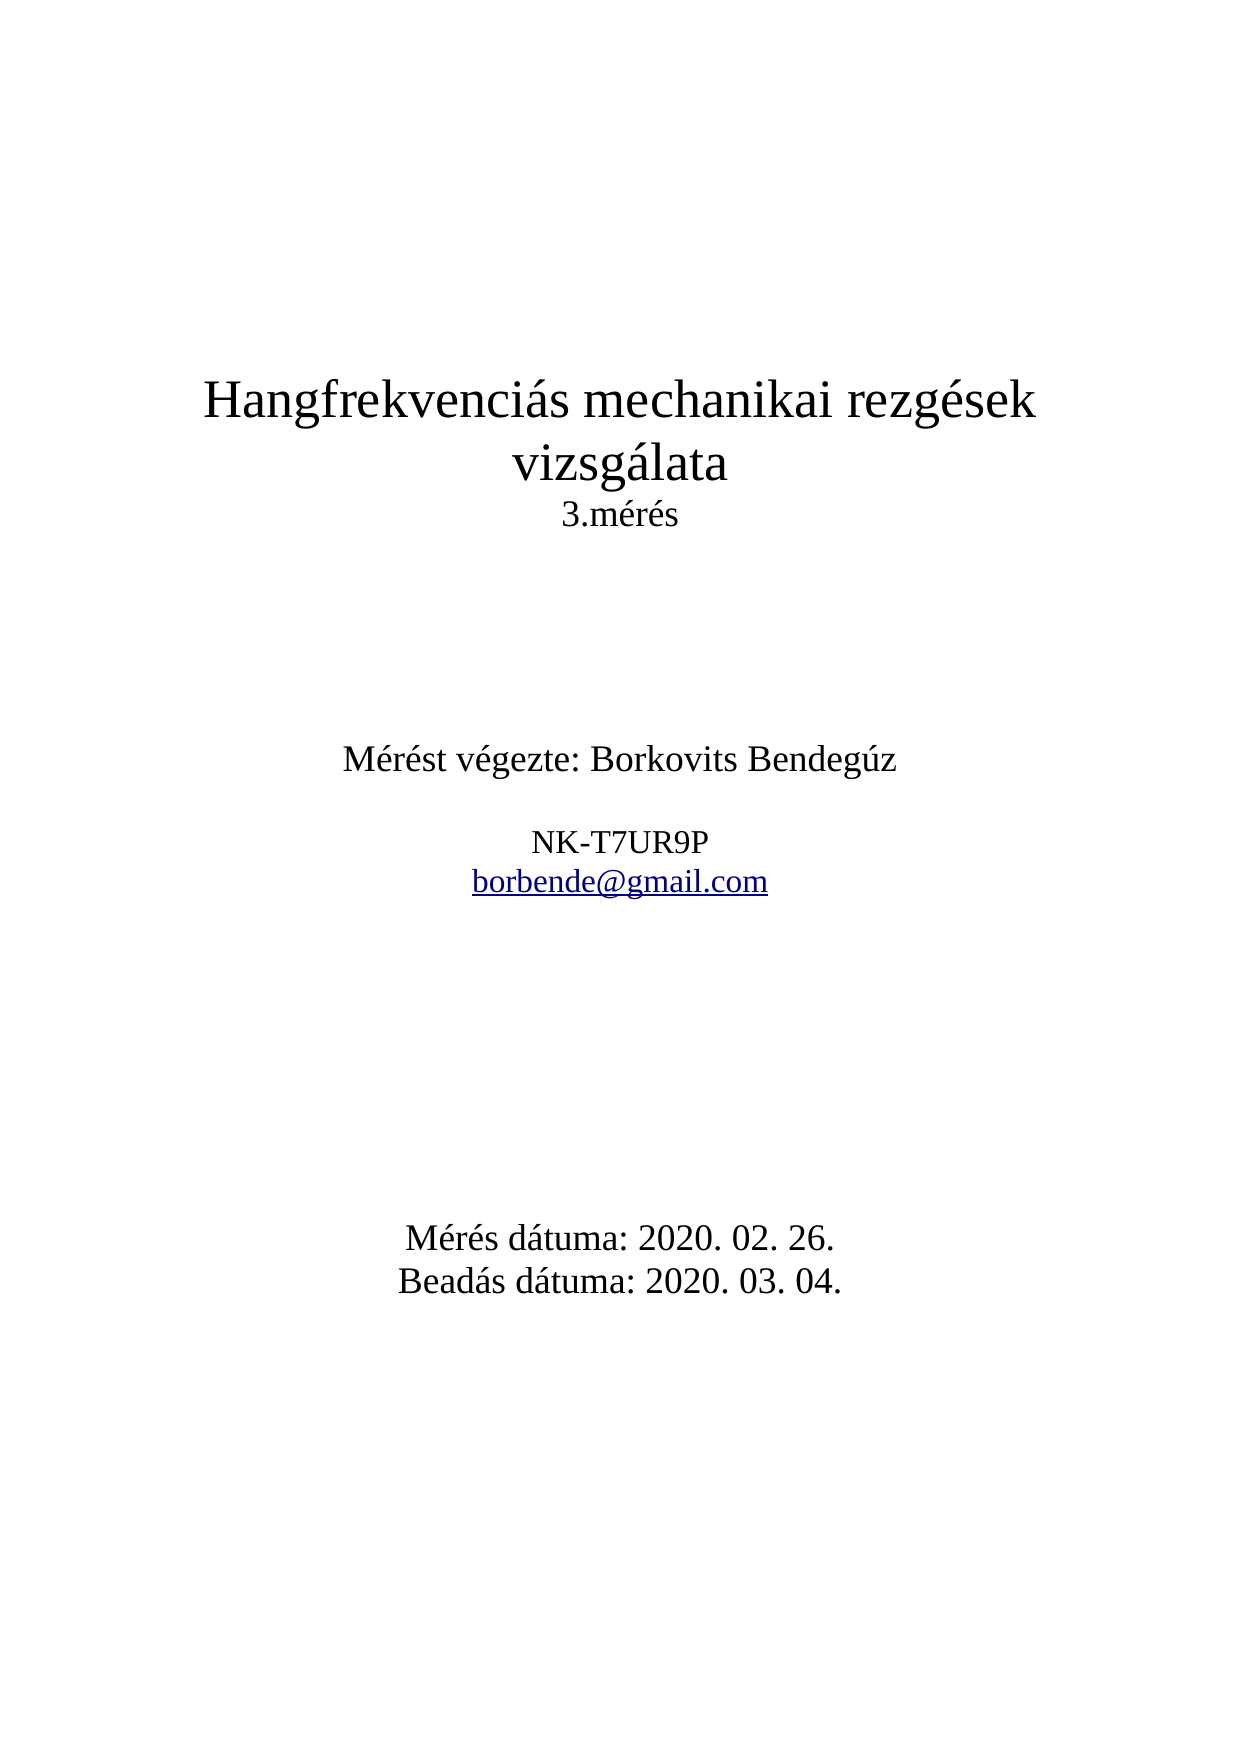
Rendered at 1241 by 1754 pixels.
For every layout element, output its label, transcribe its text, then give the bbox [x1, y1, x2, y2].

text Mérést végezte: Borkovits Bendegúz [118, 736, 1122, 779]
text Mérés dátuma: 2020. 02. 26. [118, 1215, 1122, 1258]
text Beadás dátuma: 2020. 03. 04. [118, 1258, 1122, 1302]
text borbende@gmail.com [118, 861, 1122, 899]
text 3.mérés [118, 492, 1122, 535]
text Hangfrekvenciás mechanikai rezgések vizsgálata [118, 367, 1122, 492]
text NK-T7UR9P [118, 822, 1122, 861]
